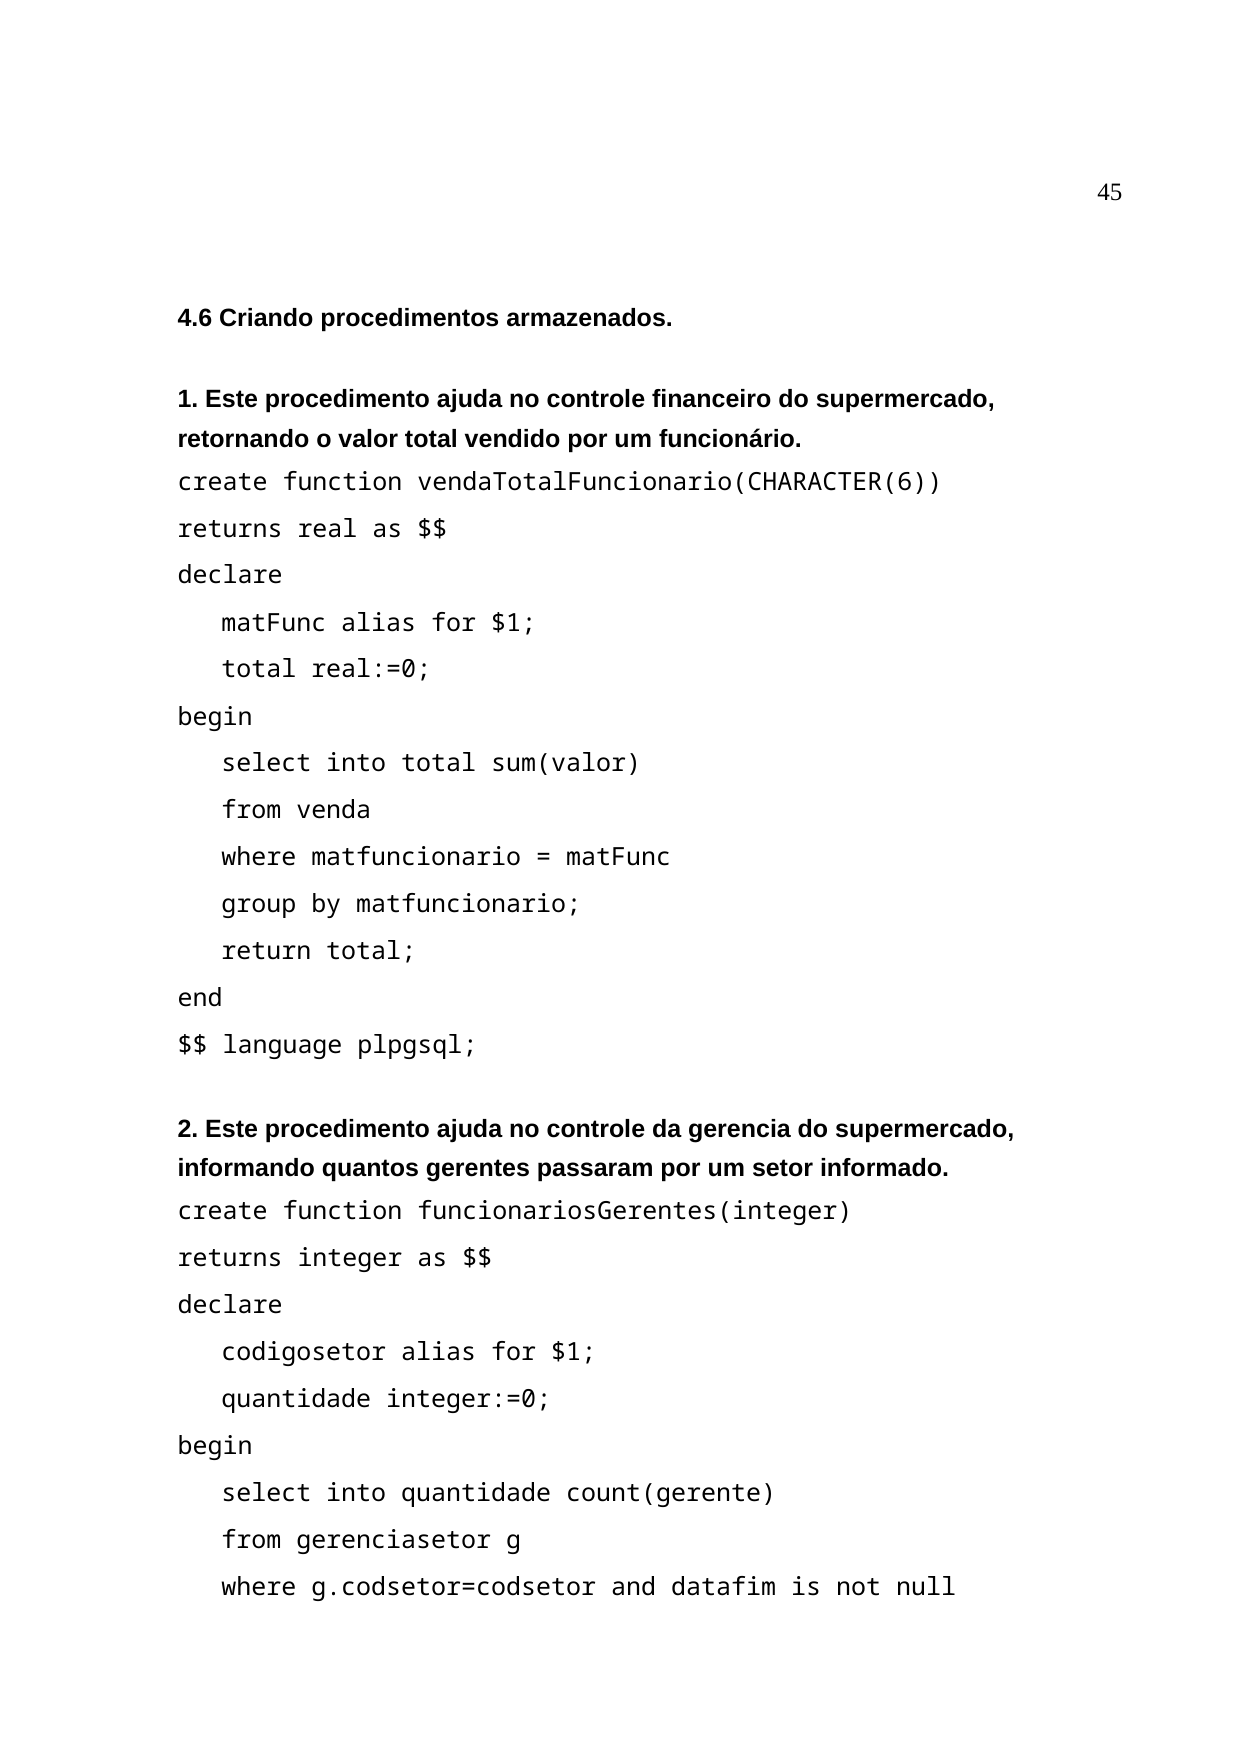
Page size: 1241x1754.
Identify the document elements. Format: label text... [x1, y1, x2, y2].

text total real:=0; [177, 651, 1122, 685]
text $$ language plpgsql; [177, 1027, 1122, 1061]
text create function funcionariosGerentes(integer) [177, 1193, 1122, 1227]
text 2. Este procedimento ajuda no controle da gerencia do supermercado, informando quantos gerentes passaram por um setor informado. [177, 1113, 1122, 1182]
text quantidade integer:=0; [177, 1381, 1122, 1415]
text matFunc alias for $1; [177, 604, 1122, 638]
text begin [177, 1428, 1122, 1462]
text select into quantidade count(gerente) [177, 1474, 1122, 1509]
text declare [177, 557, 1122, 591]
text declare [177, 1287, 1122, 1321]
text codigosetor alias for $1; [177, 1334, 1122, 1368]
text begin [177, 698, 1122, 732]
text create function vendaTotalFuncionario(CHARACTER(6)) [177, 463, 1122, 497]
text returns integer as $$ [177, 1240, 1122, 1274]
text from venda [177, 792, 1122, 826]
text from gerenciasetor g [177, 1522, 1122, 1556]
text 1. Este procedimento ajuda no controle financeiro do supermercado, retornando o valor total vendido por um funcionário. [177, 384, 1122, 452]
text returns real as $$ [177, 510, 1122, 544]
text where g.codsetor=codsetor and datafim is not null [177, 1568, 1122, 1603]
subtitle 4.6 Criando procedimentos armazenados. [177, 303, 1122, 332]
text select into total sum(valor) [177, 745, 1122, 779]
text end [177, 980, 1122, 1014]
text where matfuncionario = matFunc [177, 839, 1122, 873]
text return total; [177, 933, 1122, 967]
text group by matfuncionario; [177, 886, 1122, 920]
